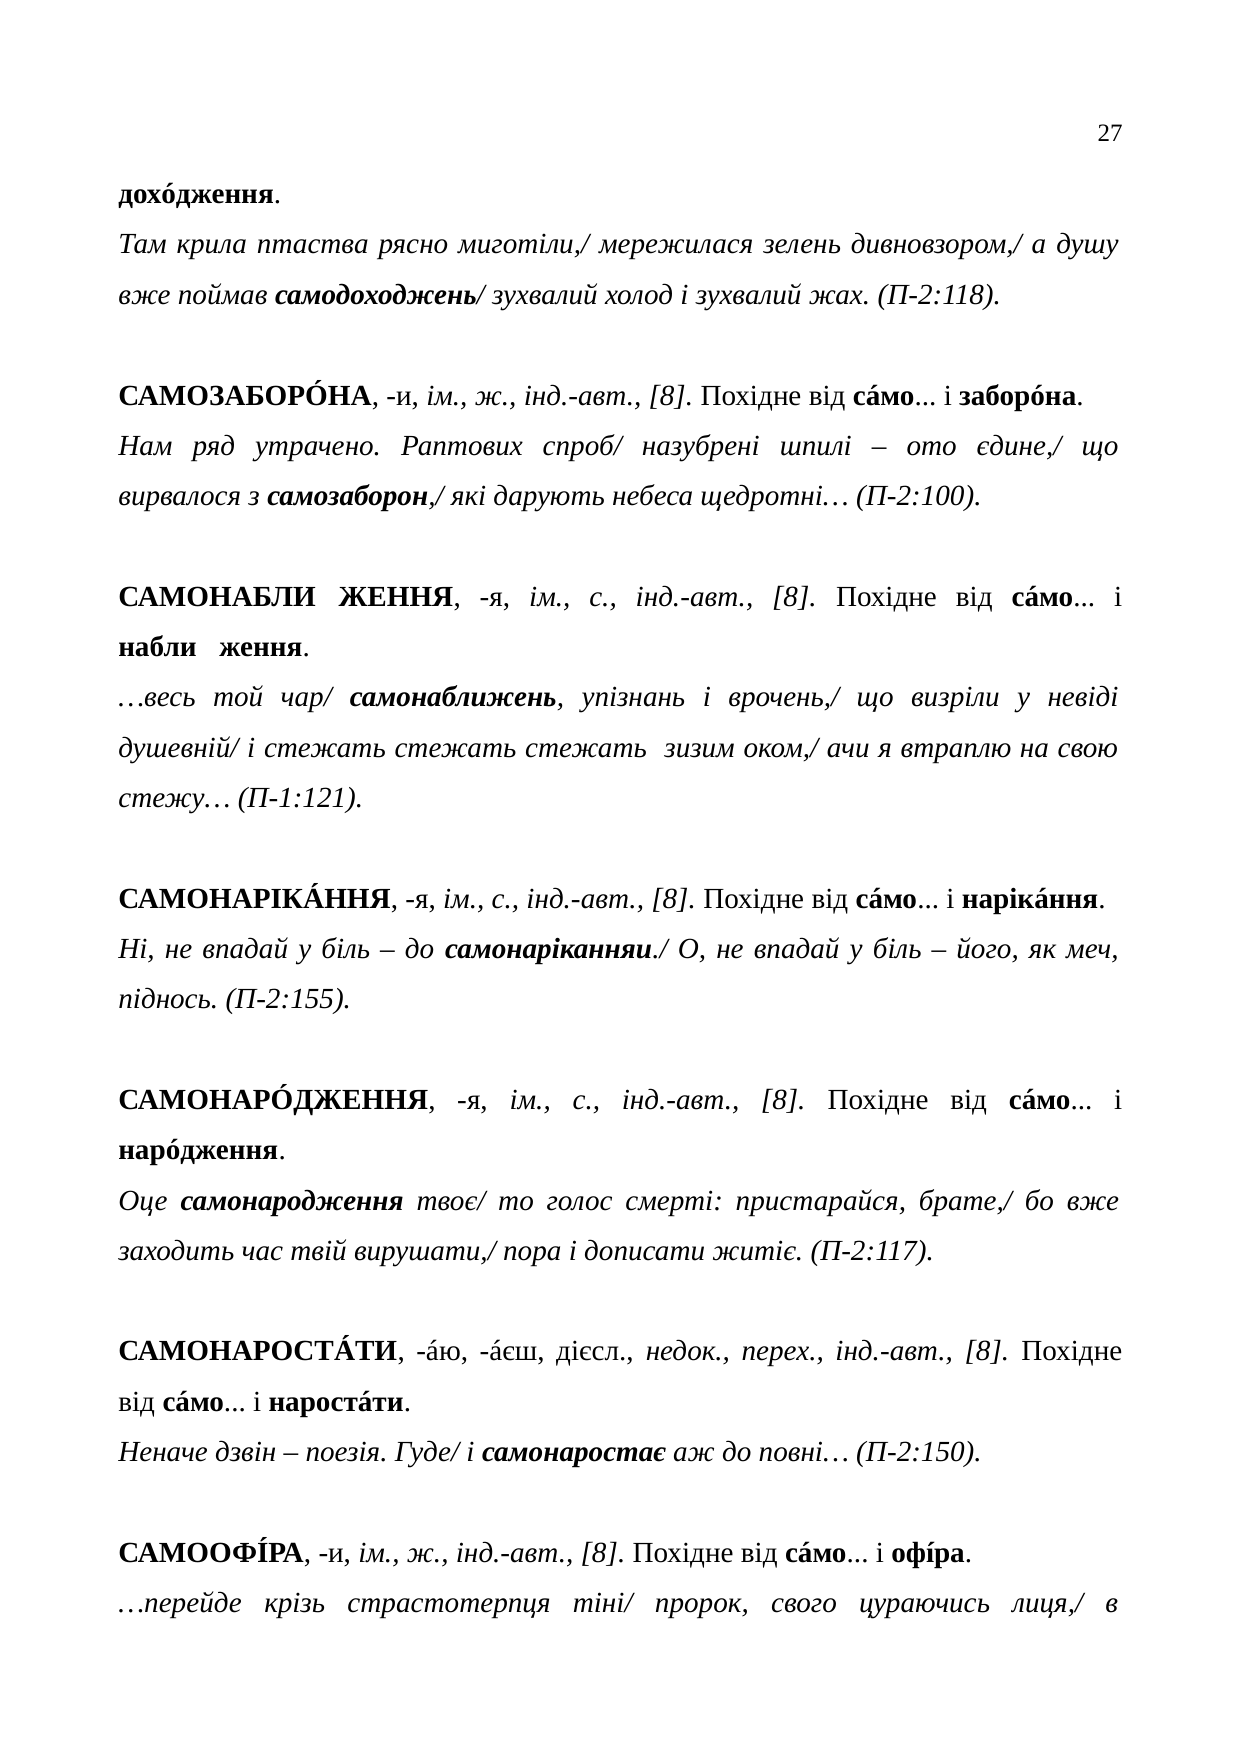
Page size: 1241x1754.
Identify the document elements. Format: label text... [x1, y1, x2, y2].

subtitle Нам ряд утрачено. Раптових спроб/ назубрені шпилі – ото єдине,/ що вирвалося з самозаборон,/ які дарують небеса щедротні… (П-2:100). [118, 428, 1122, 512]
subtitle Самонарікáння, -я, ім., с., інд.-авт., [8]. Похідне від сáмо... і нарікáння. [118, 881, 1122, 914]
subtitle Самозаборóна, -и, ім., ж., інд.-авт., [8]. Похідне від сáмо... і заборóна. [118, 378, 1122, 411]
subtitle дохóдження. [118, 176, 1122, 210]
subtitle Неначе дзвін – поезія. Гуде/ і самонаростає аж до повні… (П-2:150). [118, 1434, 1122, 1468]
subtitle Самоофíра, -и, ім., ж., інд.-авт., [8]. Похідне від сáмо... і офíра. [118, 1535, 1122, 1568]
subtitle Самонаближення, -я, ім., с., інд.-авт., [8]. Похідне від сáмо... і наближення. [118, 579, 1122, 663]
subtitle Ні, не впадай у біль – до самонаріканняи./ О, не впадай у біль – його, як меч, піднось. (П-2:155). [118, 931, 1122, 1015]
subtitle Там крила птаства рясно миготіли,/ мережилася зелень дивновзором,/ а душу вже поймав самодоходжень/ зухвалий холод і зухвалий жах. (П-2:118). [118, 227, 1122, 311]
subtitle …перейде крізь страстотерпця тіні/ пророк, свого цураючись лиця,/ в [118, 1585, 1122, 1619]
subtitle Оце самонародження твоє/ то голос смерті: пристарайся, брате,/ бо вже заходить час твій вирушати,/ пора і дописати житіє. (П-2:117). [118, 1183, 1122, 1266]
subtitle Самонаростáти, -áю, -áєш, дієсл., недок., перех., інд.-авт., [8]. Похідне від сáмо... і наростáти. [118, 1333, 1122, 1417]
subtitle Самонарóдження, -я, ім., с., інд.-авт., [8]. Похідне від сáмо... і нарóдження. [118, 1082, 1122, 1166]
subtitle …весь той чар/ самонаближень, упізнань і врочень,/ що визріли у невіді душевній/ і стежать стежать стежать зизим оком,/ ачи я втраплю на свою стежу… (П-1:121). [118, 679, 1122, 814]
